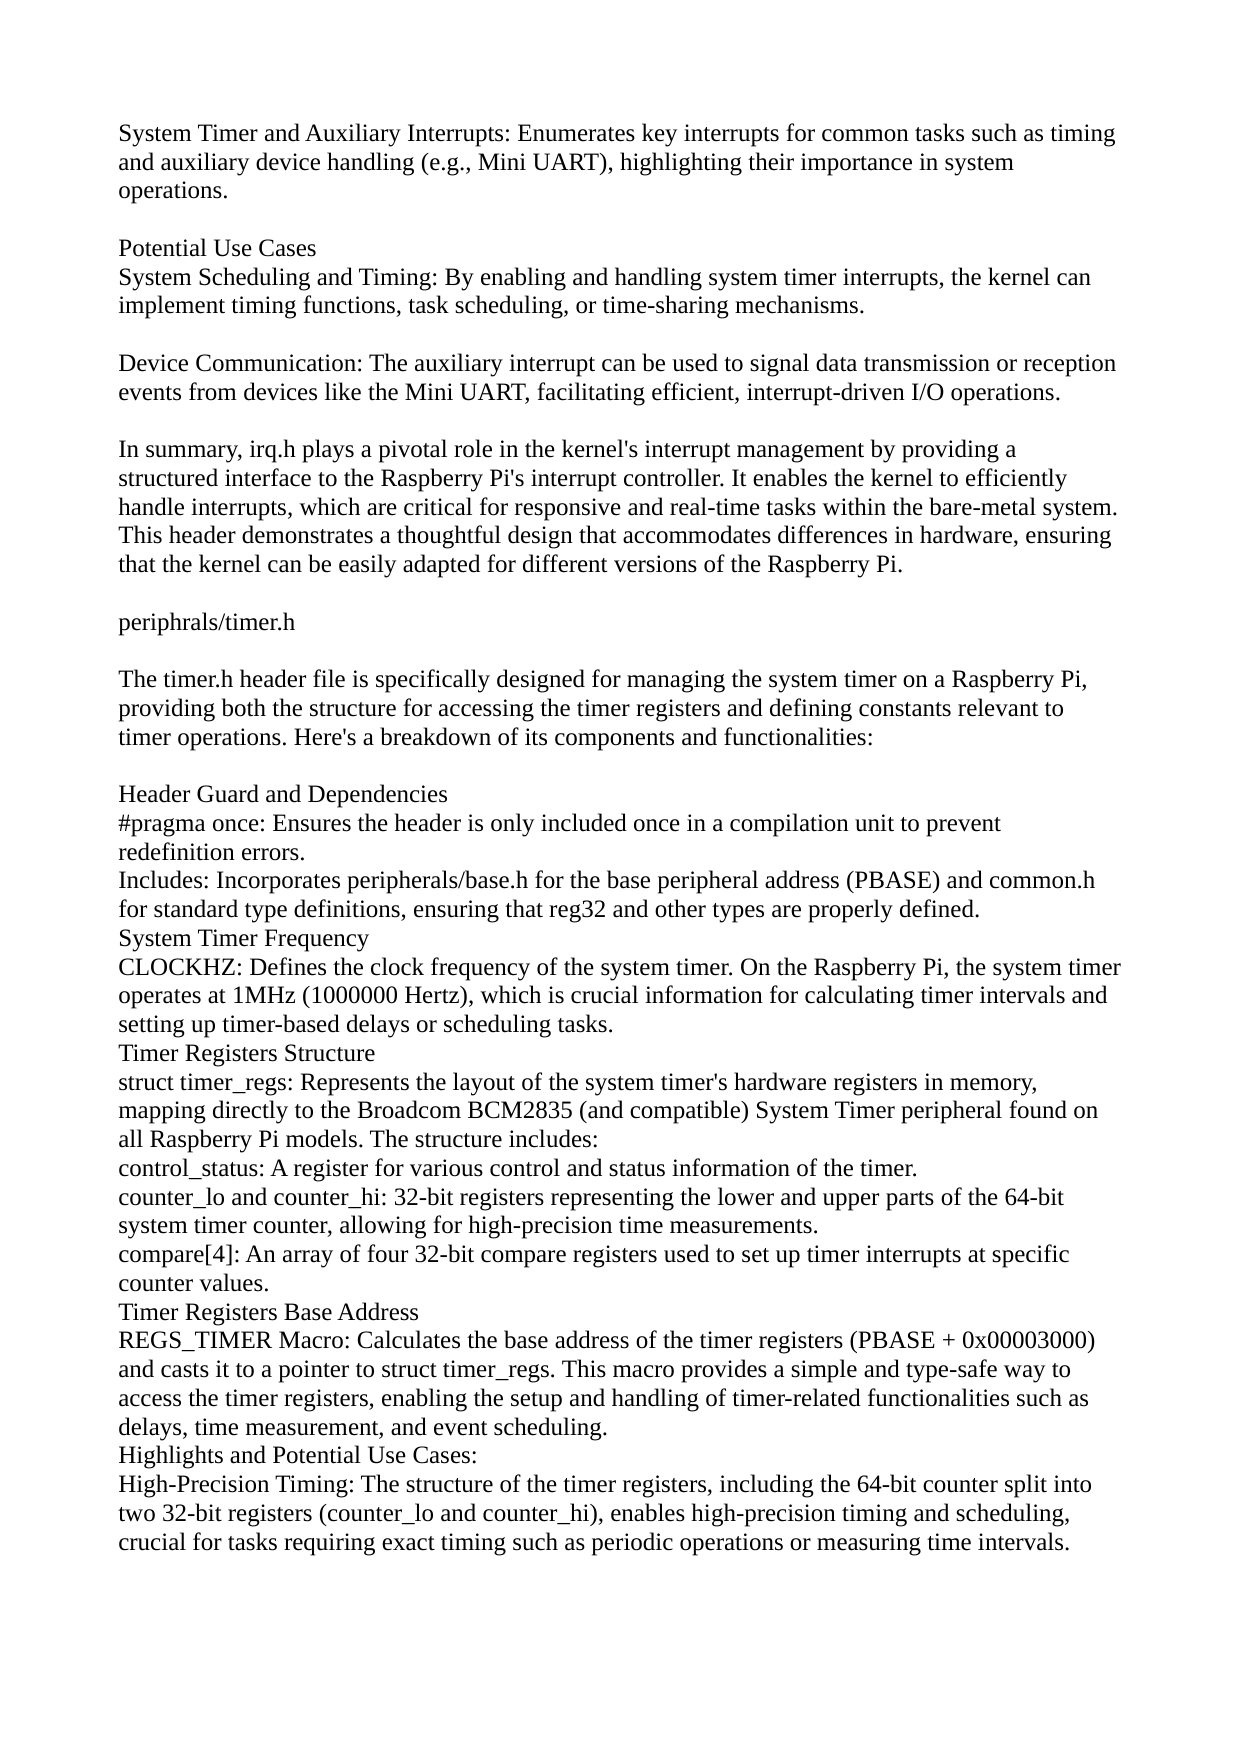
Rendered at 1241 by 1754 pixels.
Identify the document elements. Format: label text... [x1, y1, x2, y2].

text In summary, irq.h plays a pivotal role in the kernel's interrupt management by providing a structured interface to the Raspberry Pi's interrupt controller. It enables the kernel to efficiently handle interrupts, which are critical for responsive and real-time tasks within the bare-metal system. This header demonstrates a thoughtful design that accommodates differences in hardware, ensuring that the kernel can be easily adapted for different versions of the Raspberry Pi. [118, 434, 1122, 578]
text CLOCKHZ: Defines the clock frequency of the system timer. On the Raspberry Pi, the system timer operates at 1MHz (1000000 Hertz), which is crucial information for calculating timer intervals and setting up timer-based delays or scheduling tasks. [118, 952, 1122, 1038]
text #pragma once: Ensures the header is only included once in a compilation unit to prevent redefinition errors. [118, 808, 1122, 866]
text periphrals/timer.h [118, 607, 1122, 636]
text Potential Use Cases [118, 233, 1122, 262]
text REGS_TIMER Macro: Calculates the base address of the timer registers (PBASE + 0x00003000) and casts it to a pointer to struct timer_regs. This macro provides a simple and type-safe way to access the timer registers, enabling the setup and handling of timer-related functionalities such as delays, time measurement, and event scheduling. [118, 1326, 1122, 1441]
text Includes: Incorporates peripherals/base.h for the base peripheral address (PBASE) and common.h for standard type definitions, ensuring that reg32 and other types are properly defined. [118, 866, 1122, 923]
text Highlights and Potential Use Cases: [118, 1441, 1122, 1469]
text The timer.h header file is specifically designed for managing the system timer on a Raspberry Pi, providing both the structure for accessing the timer registers and defining constants relevant to timer operations. Here's a breakdown of its components and functionalities: [118, 664, 1122, 751]
text System Scheduling and Timing: By enabling and handling system timer interrupts, the kernel can implement timing functions, task scheduling, or time-sharing mechanisms. [118, 262, 1122, 319]
text Header Guard and Dependencies [118, 779, 1122, 808]
text System Timer and Auxiliary Interrupts: Enumerates key interrupts for common tasks such as timing and auxiliary device handling (e.g., Mini UART), highlighting their importance in system operations. [118, 118, 1122, 204]
text System Timer Frequency [118, 923, 1122, 952]
text struct timer_regs: Represents the layout of the system timer's hardware registers in memory, mapping directly to the Broadcom BCM2835 (and compatible) System Timer peripheral found on all Raspberry Pi models. The structure includes: [118, 1067, 1122, 1153]
text control_status: A register for various control and status information of the timer. [118, 1153, 1122, 1182]
text Timer Registers Base Address [118, 1297, 1122, 1326]
text Timer Registers Structure [118, 1038, 1122, 1067]
text Device Communication: The auxiliary interrupt can be used to signal data transmission or reception events from devices like the Mini UART, facilitating efficient, interrupt-driven I/O operations. [118, 348, 1122, 406]
text High-Precision Timing: The structure of the timer registers, including the 64-bit counter split into two 32-bit registers (counter_lo and counter_hi), enables high-precision timing and scheduling, crucial for tasks requiring exact timing such as periodic operations or measuring time intervals. [118, 1469, 1122, 1556]
text compare[4]: An array of four 32-bit compare registers used to set up timer interrupts at specific counter values. [118, 1239, 1122, 1297]
text counter_lo and counter_hi: 32-bit registers representing the lower and upper parts of the 64-bit system timer counter, allowing for high-precision time measurements. [118, 1182, 1122, 1239]
